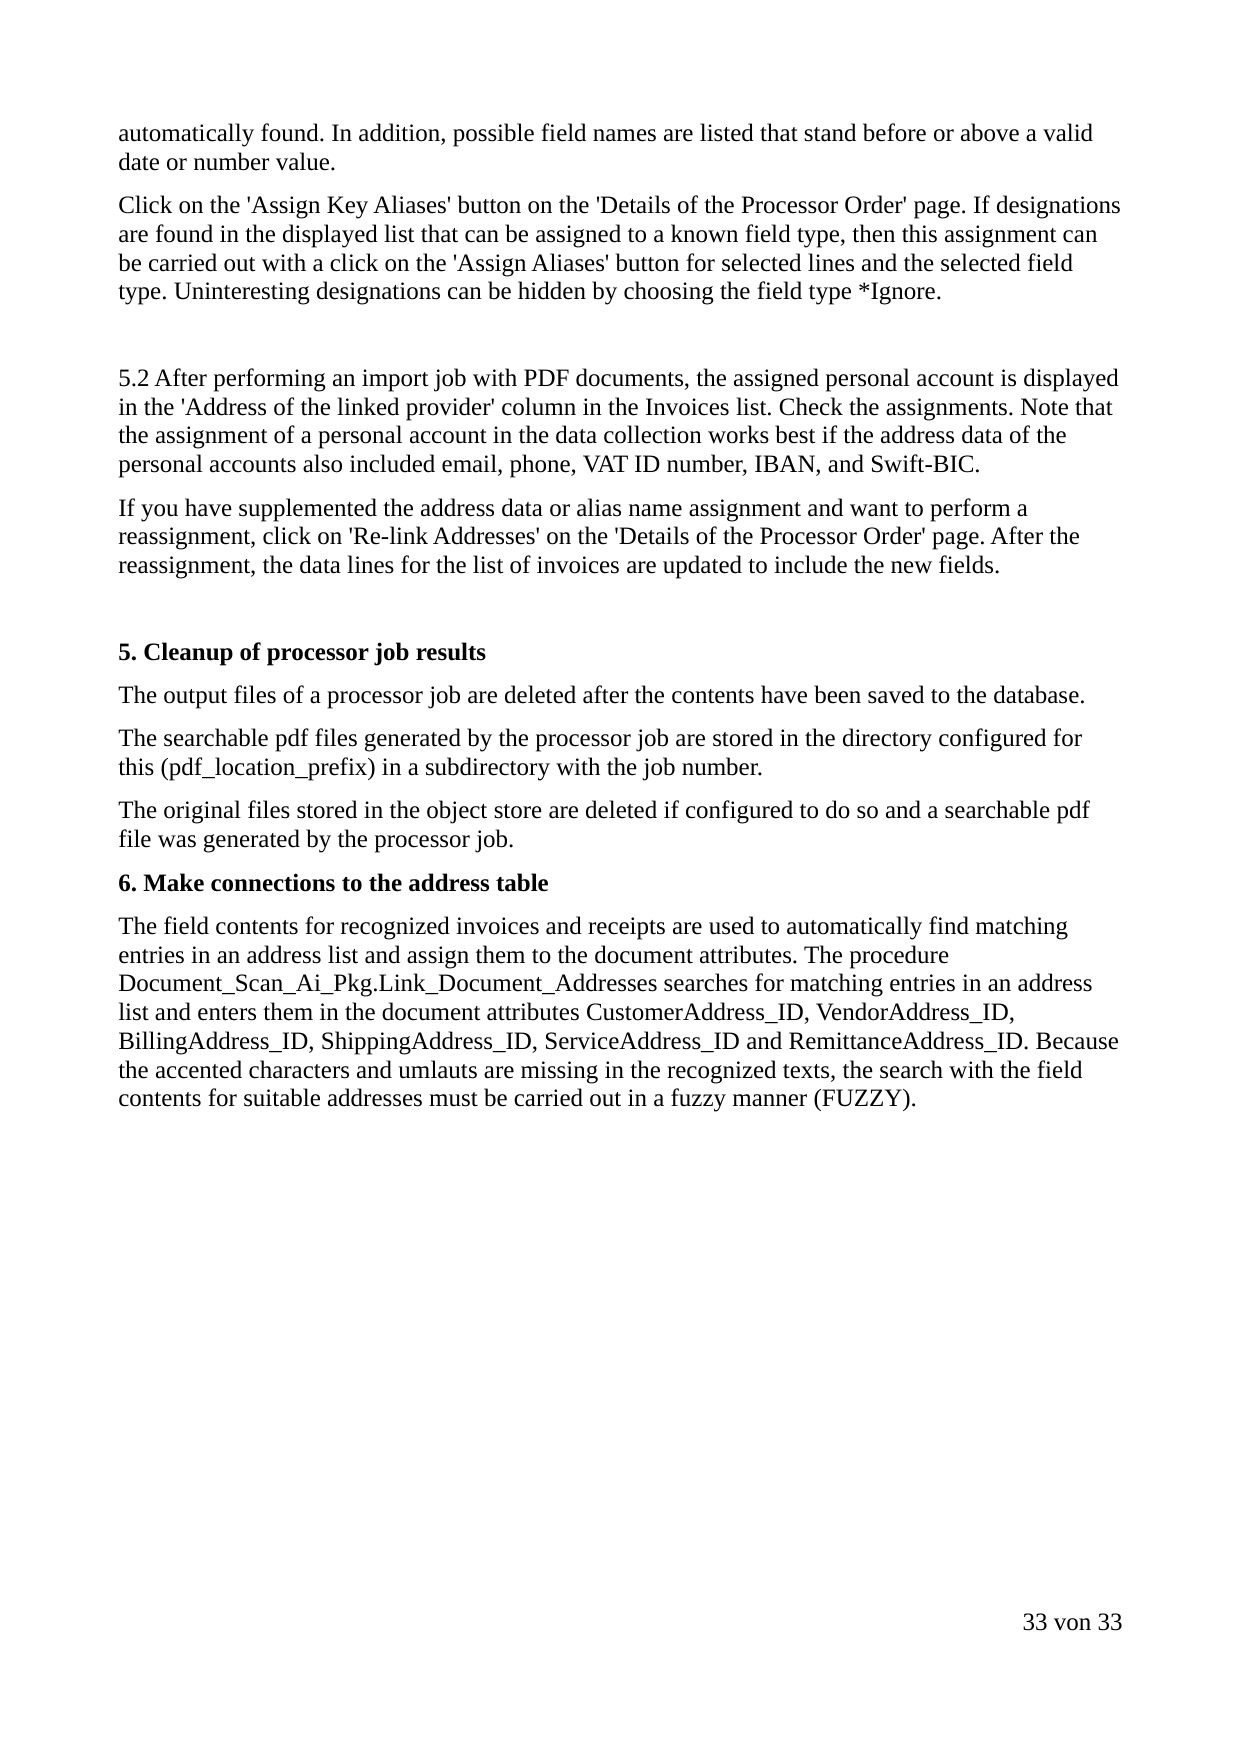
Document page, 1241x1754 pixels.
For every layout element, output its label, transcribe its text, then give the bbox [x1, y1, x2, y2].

text The original files stored in the object store are deleted if configured to do so and a searchable pdf file was generated by the processor job. [118, 796, 1122, 853]
text automatically found. In addition, possible field names are listed that stand before or above a valid date or number value. [118, 118, 1122, 176]
text Click on the 'Assign Key Aliases' button on the 'Details of the Processor Order' page. If designations are found in the displayed list that can be assigned to a known field type, then this assignment can be carried out with a click on the 'Assign Aliases' button for selected lines and the selected field type. Uninteresting designations can be hidden by choosing the field type *Ignore. [118, 190, 1122, 305]
text The field contents for recognized invoices and receipts are used to automatically find matching entries in an address list and assign them to the document attributes. The procedure Document_Scan_Ai_Pkg.Link_Document_Addresses searches for matching entries in an address list and enters them in the document attributes CustomerAddress_ID, VendorAddress_ID, BillingAddress_ID, ShippingAddress_ID, ServiceAddress_ID and RemittanceAddress_ID. Because the accented characters and umlauts are missing in the recognized texts, the search with the field contents for suitable addresses must be carried out in a fuzzy manner (FUZZY). [118, 911, 1122, 1112]
text The output files of a processor job are deleted after the contents have been saved to the database. [118, 680, 1122, 709]
text 5. Cleanup of processor job results [118, 637, 1122, 666]
text 6. Make connections to the address table [118, 868, 1122, 896]
text 5.2 After performing an import job with PDF documents, the assigned personal account is displayed in the 'Address of the linked provider' column in the Invoices list. Check the assignments. Note that the assignment of a personal account in the data collection works best if the address data of the personal accounts also included email, phone, VAT ID number, IBAN, and Swift-BIC. [118, 363, 1122, 478]
text If you have supplemented the address data or alias name assignment and want to perform a reassignment, click on 'Re-link Addresses' on the 'Details of the Processor Order' page. After the reassignment, the data lines for the list of invoices are updated to include the new fields. [118, 493, 1122, 579]
text The searchable pdf files generated by the processor job are stored in the directory configured for this (pdf_location_prefix) in a subdirectory with the job number. [118, 723, 1122, 781]
